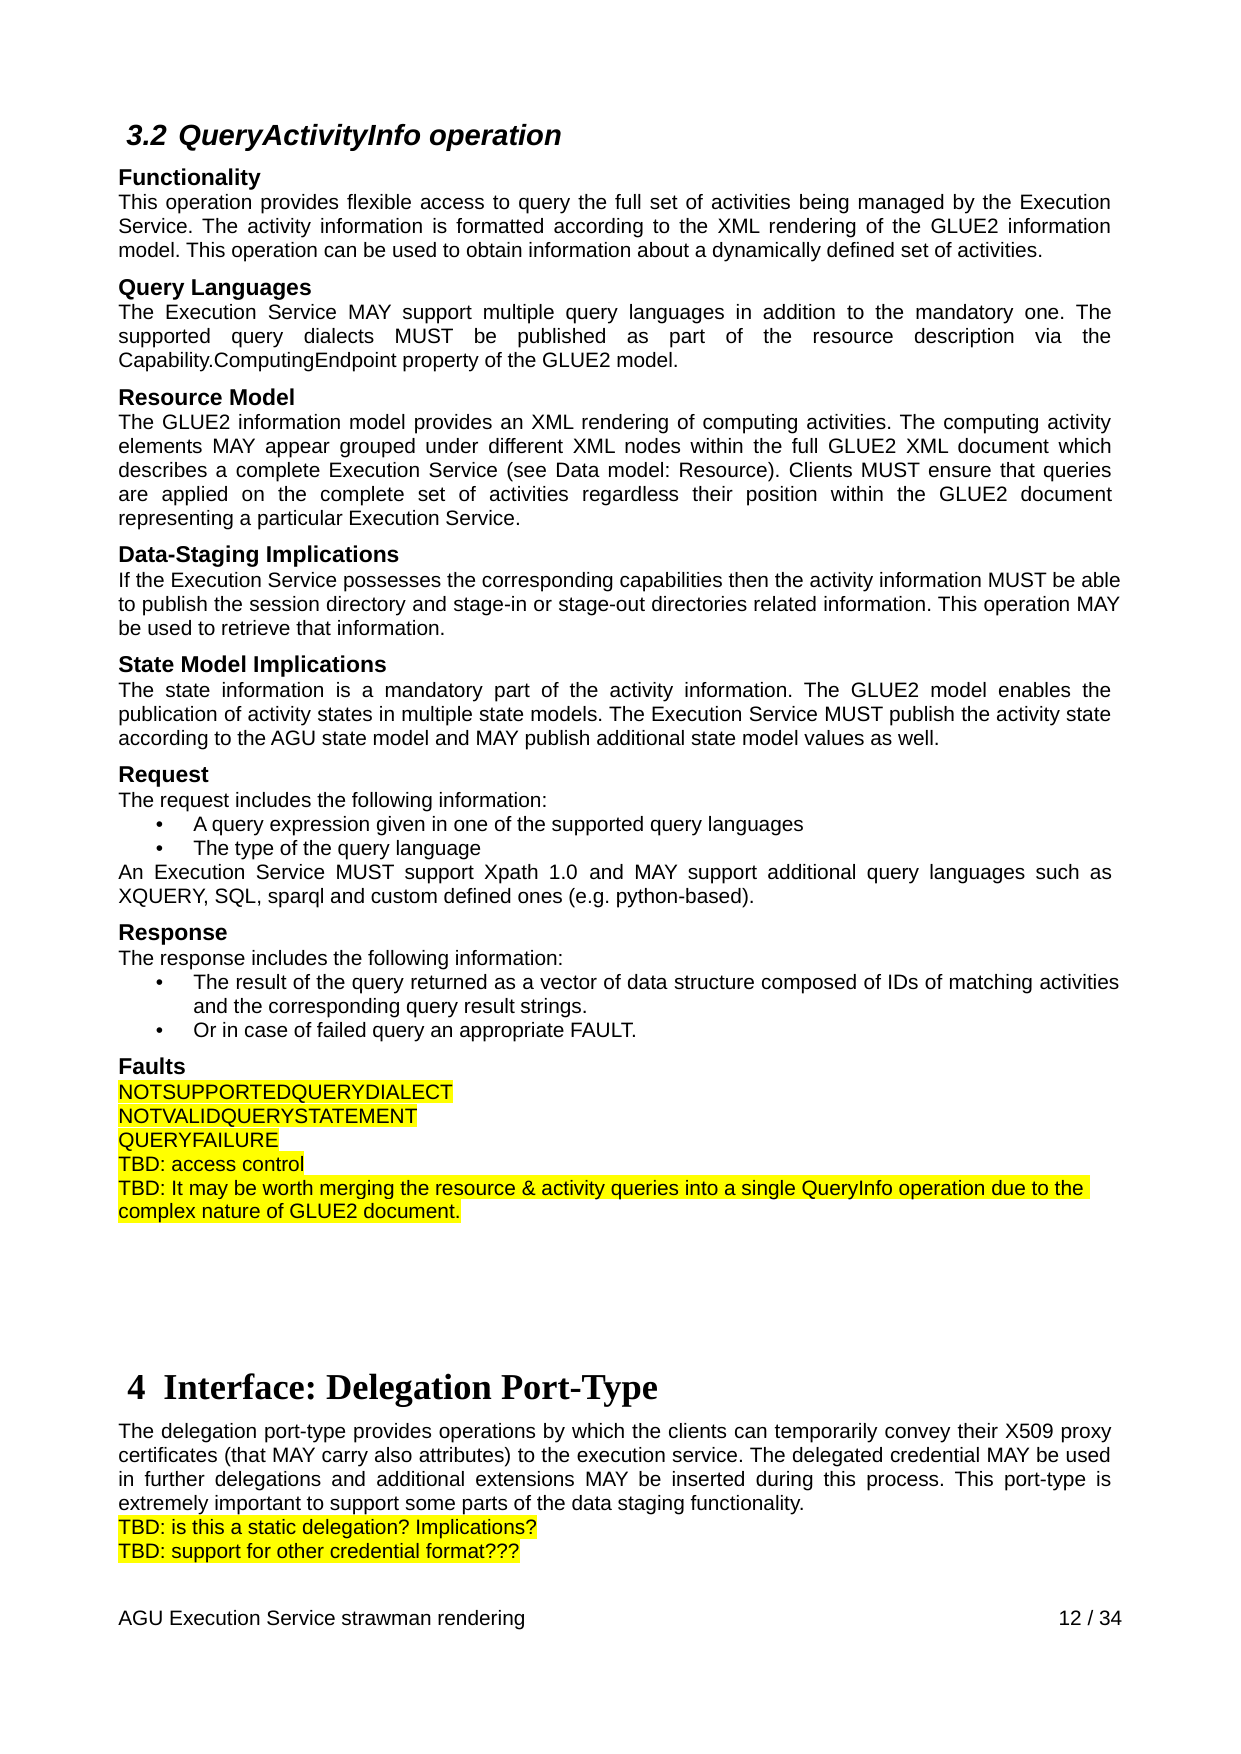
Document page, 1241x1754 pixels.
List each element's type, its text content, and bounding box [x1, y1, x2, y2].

list If the Execution Service possesses the corresponding capabilities then the activity information MUST be able to publish the session directory and stage-in or stage-out directories related information. This operation MAY be used to retrieve that information. [118, 568, 1122, 639]
list Or in case of failed query an appropriate FAULT. [156, 1017, 1122, 1041]
text TBD: support for other credential format??? [118, 1539, 1113, 1563]
text Faults [118, 1053, 1122, 1079]
text This operation provides flexible access to query the full set of activities being managed by the Execution Service. The activity information is formatted according to the XML rendering of the GLUE2 information model. This operation can be used to obtain information about a dynamically defined set of activities. [118, 190, 1113, 262]
text The GLUE2 information model provides an XML rendering of computing activities. The computing activity elements MAY appear grouped under different XML nodes within the full GLUE2 XML document which describes a complete Execution Service (see Data model: Resource). Clients MUST ensure that queries are applied on the complete set of activities regardless their position within the GLUE2 document representing a particular Execution Service. [118, 410, 1113, 529]
text TBD: is this a static delegation? Implications? [118, 1515, 1113, 1539]
list The type of the query language [156, 836, 1122, 859]
text The state information is a mandatory part of the activity information. The GLUE2 model enables the publication of activity states in multiple state models. The Execution Service MUST publish the activity state according to the AGU state model and MAY publish additional state model values as well. [118, 678, 1113, 749]
text QUERYFAILURE [118, 1127, 1113, 1151]
text Query Languages [118, 273, 1122, 300]
list A query expression given in one of the supported query languages [156, 812, 1122, 836]
list Response [118, 919, 1122, 946]
text Resource Model [118, 383, 1122, 410]
list Functionality [118, 163, 1122, 190]
list The request includes the following information: [118, 788, 1122, 812]
text TBD: It may be worth merging the resource & activity queries into a single QueryInfo operation due to the complex nature of GLUE2 document. [118, 1175, 1113, 1223]
list The response includes the following information: [118, 946, 1122, 969]
text An Execution Service MUST support Xpath 1.0 and MAY support additional query languages such as XQUERY, SQL, sparql and custom defined ones (e.g. python-based). [118, 859, 1113, 907]
text TBD: access control [118, 1151, 1113, 1175]
subtitle Interface: Delegation Port-Type [118, 1365, 1122, 1407]
text NOTSUPPORTEDQUERYDIALECT [118, 1079, 1113, 1103]
text Data-Staging Implications [118, 541, 1122, 568]
list The result of the query returned as a vector of data structure composed of IDs of matching activities and the corresponding query result strings. [156, 969, 1122, 1017]
text State Model Implications [118, 651, 1122, 678]
text The Execution Service MAY support multiple query languages in addition to the mandatory one. The supported query dialects MUST be published as part of the resource description via the Capability.ComputingEndpoint property of the GLUE2 model. [118, 300, 1113, 372]
list Request [118, 761, 1122, 788]
subtitle QueryActivityInfo operation [118, 118, 1122, 152]
text NOTVALIDQUERYSTATEMENT [118, 1103, 1113, 1127]
text The delegation port-type provides operations by which the clients can temporarily convey their X509 proxy certificates (that MAY carry also attributes) to the execution service. The delegated credential MAY be used in further delegations and additional extensions MAY be inserted during this process. This port-type is extremely important to support some parts of the data staging functionality. [118, 1419, 1113, 1515]
